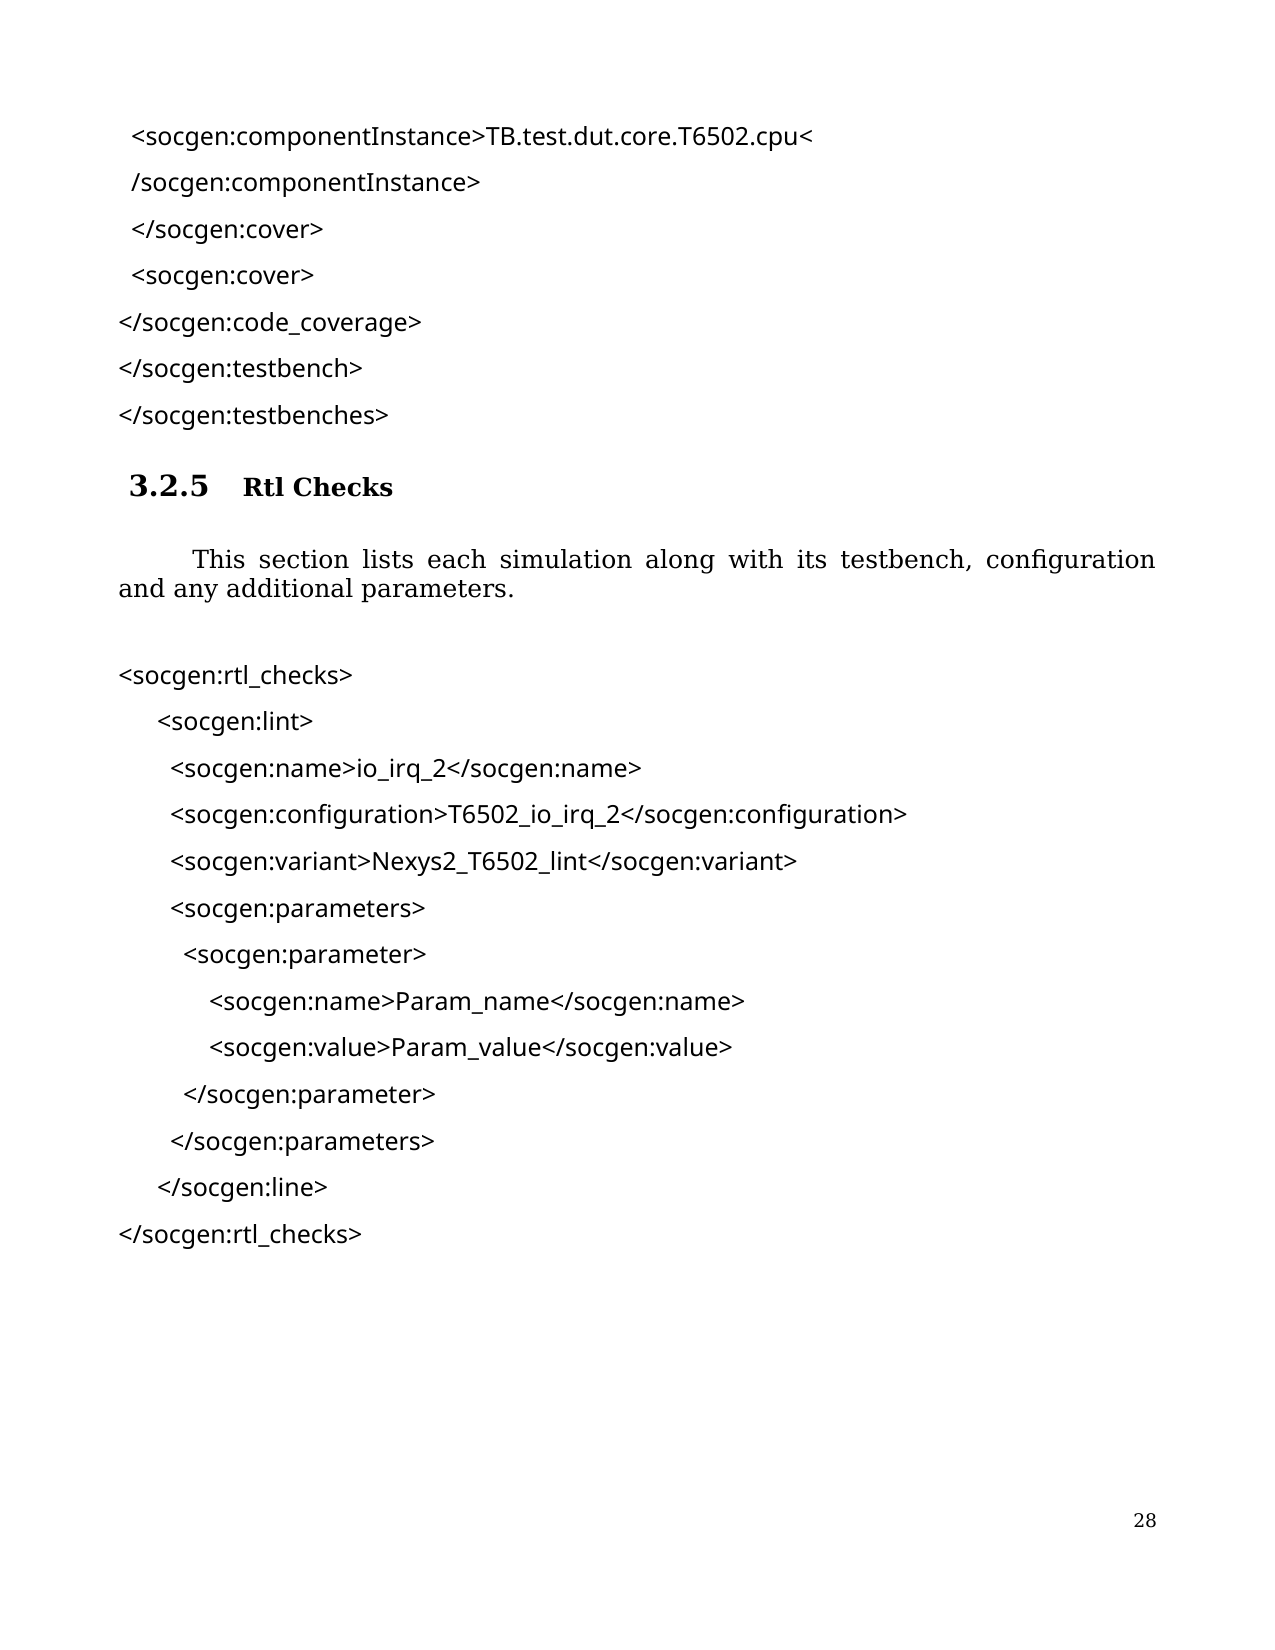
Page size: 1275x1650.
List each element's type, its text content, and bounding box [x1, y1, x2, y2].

text <socgen:cover> [118, 258, 1157, 292]
text </socgen:code_coverage> [118, 304, 1157, 338]
text <socgen:name>io_irq_2</socgen:name> [118, 751, 1157, 785]
text </socgen:rtl_checks> [118, 1216, 1157, 1250]
text </socgen:testbenches> [118, 397, 1157, 432]
text </socgen:parameters> [118, 1123, 1157, 1157]
text </socgen:parameter> [118, 1077, 1157, 1111]
text /socgen:componentInstance> [118, 165, 1157, 199]
text </socgen:line> [118, 1170, 1157, 1204]
text </socgen:testbench> [118, 351, 1157, 385]
text <socgen:value>Param_value</socgen:value> [118, 1030, 1157, 1064]
text </socgen:cover> [118, 211, 1157, 245]
text <socgen:rtl_checks> [118, 657, 1157, 692]
text <socgen:name>Param_name</socgen:name> [118, 983, 1157, 1017]
text <socgen:parameter> [118, 937, 1157, 971]
text <socgen:lint> [118, 704, 1157, 738]
text <socgen:parameters> [118, 890, 1157, 924]
text <socgen:configuration>T6502_io_irq_2</socgen:configuration> [118, 797, 1157, 831]
text This section lists each simulation along with its testbench, configuration and any additional parameters. [118, 545, 1157, 603]
subtitle Rtl Checks [118, 469, 1157, 503]
text <socgen:variant>Nexys2_T6502_lint</socgen:variant> [118, 844, 1157, 878]
text <socgen:componentInstance>TB.test.dut.core.T6502.cpu< [118, 118, 1157, 152]
